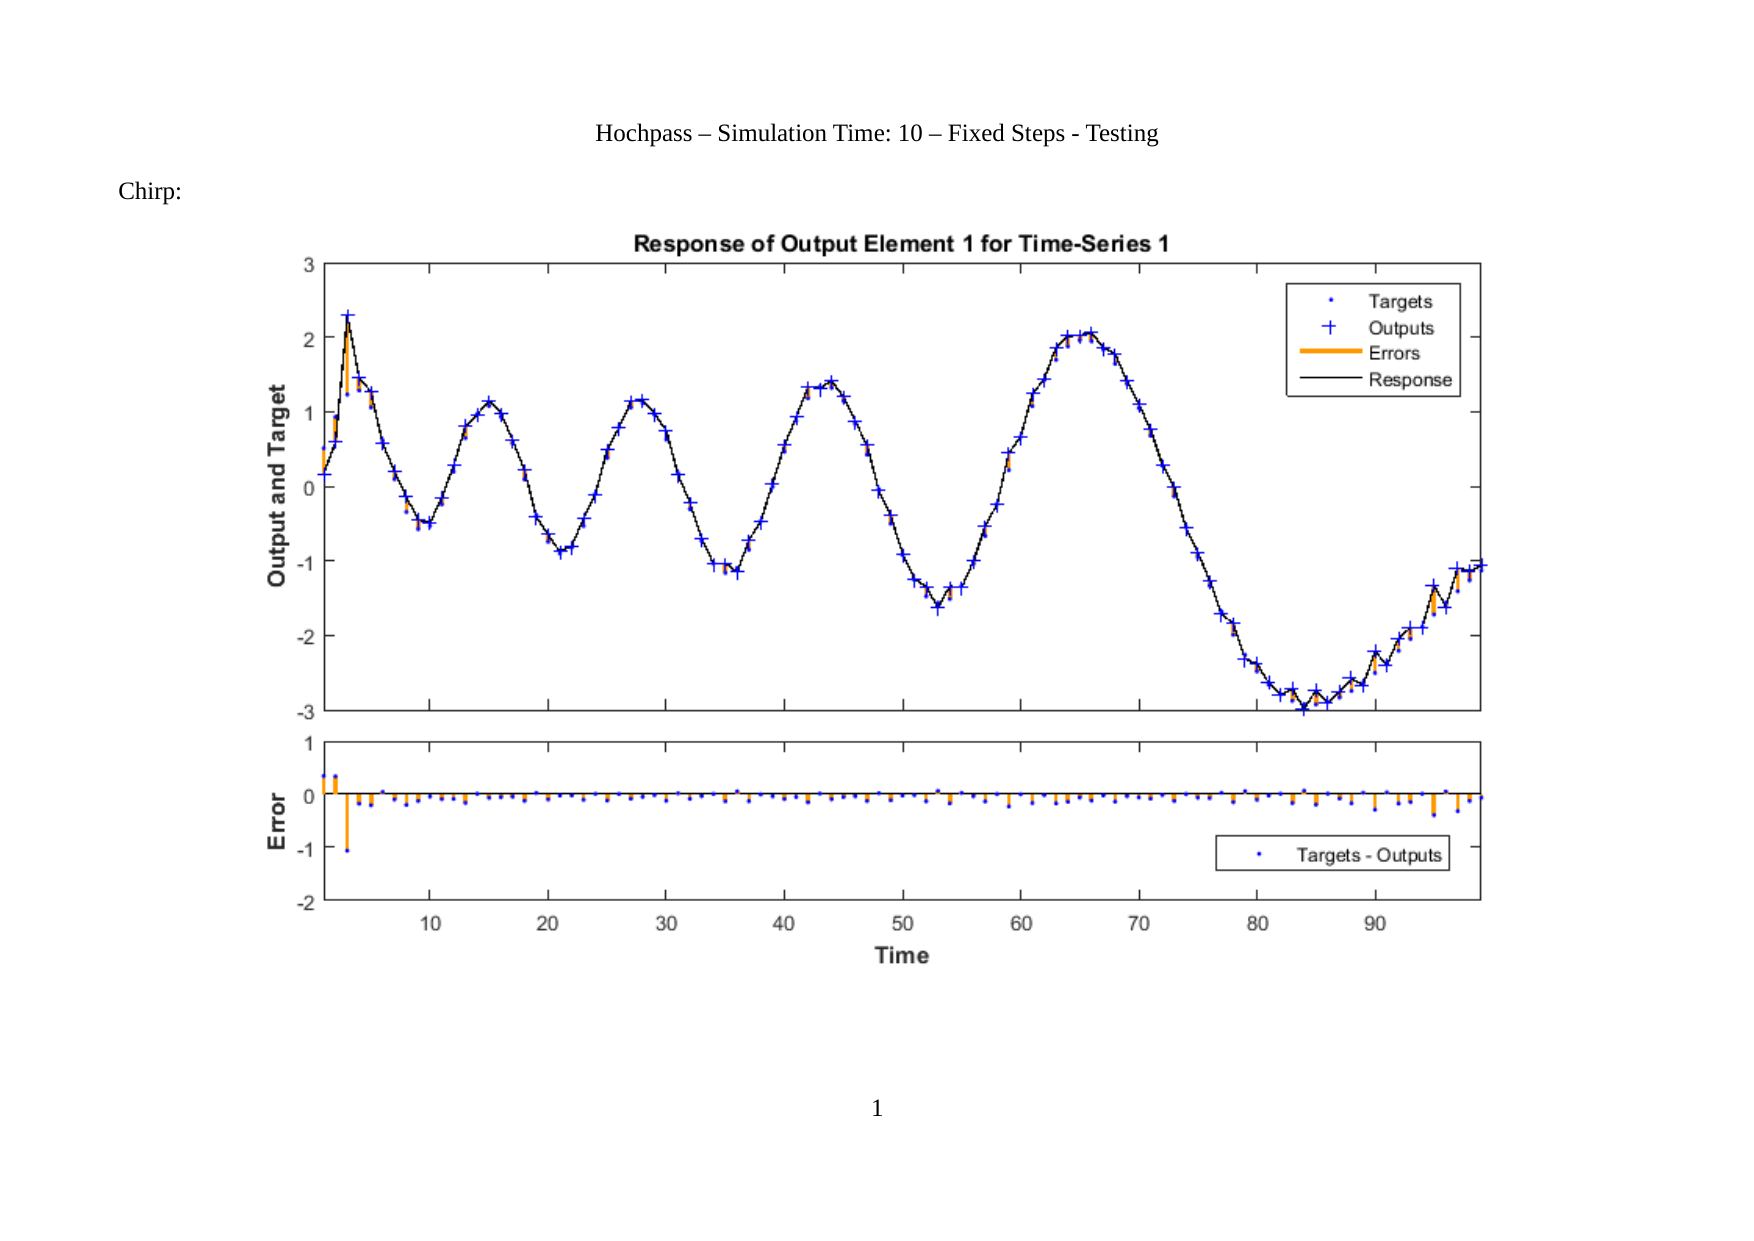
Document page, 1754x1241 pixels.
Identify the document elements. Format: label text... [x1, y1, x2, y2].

text Chirp: [118, 176, 1636, 205]
picture [131, 205, 1624, 987]
